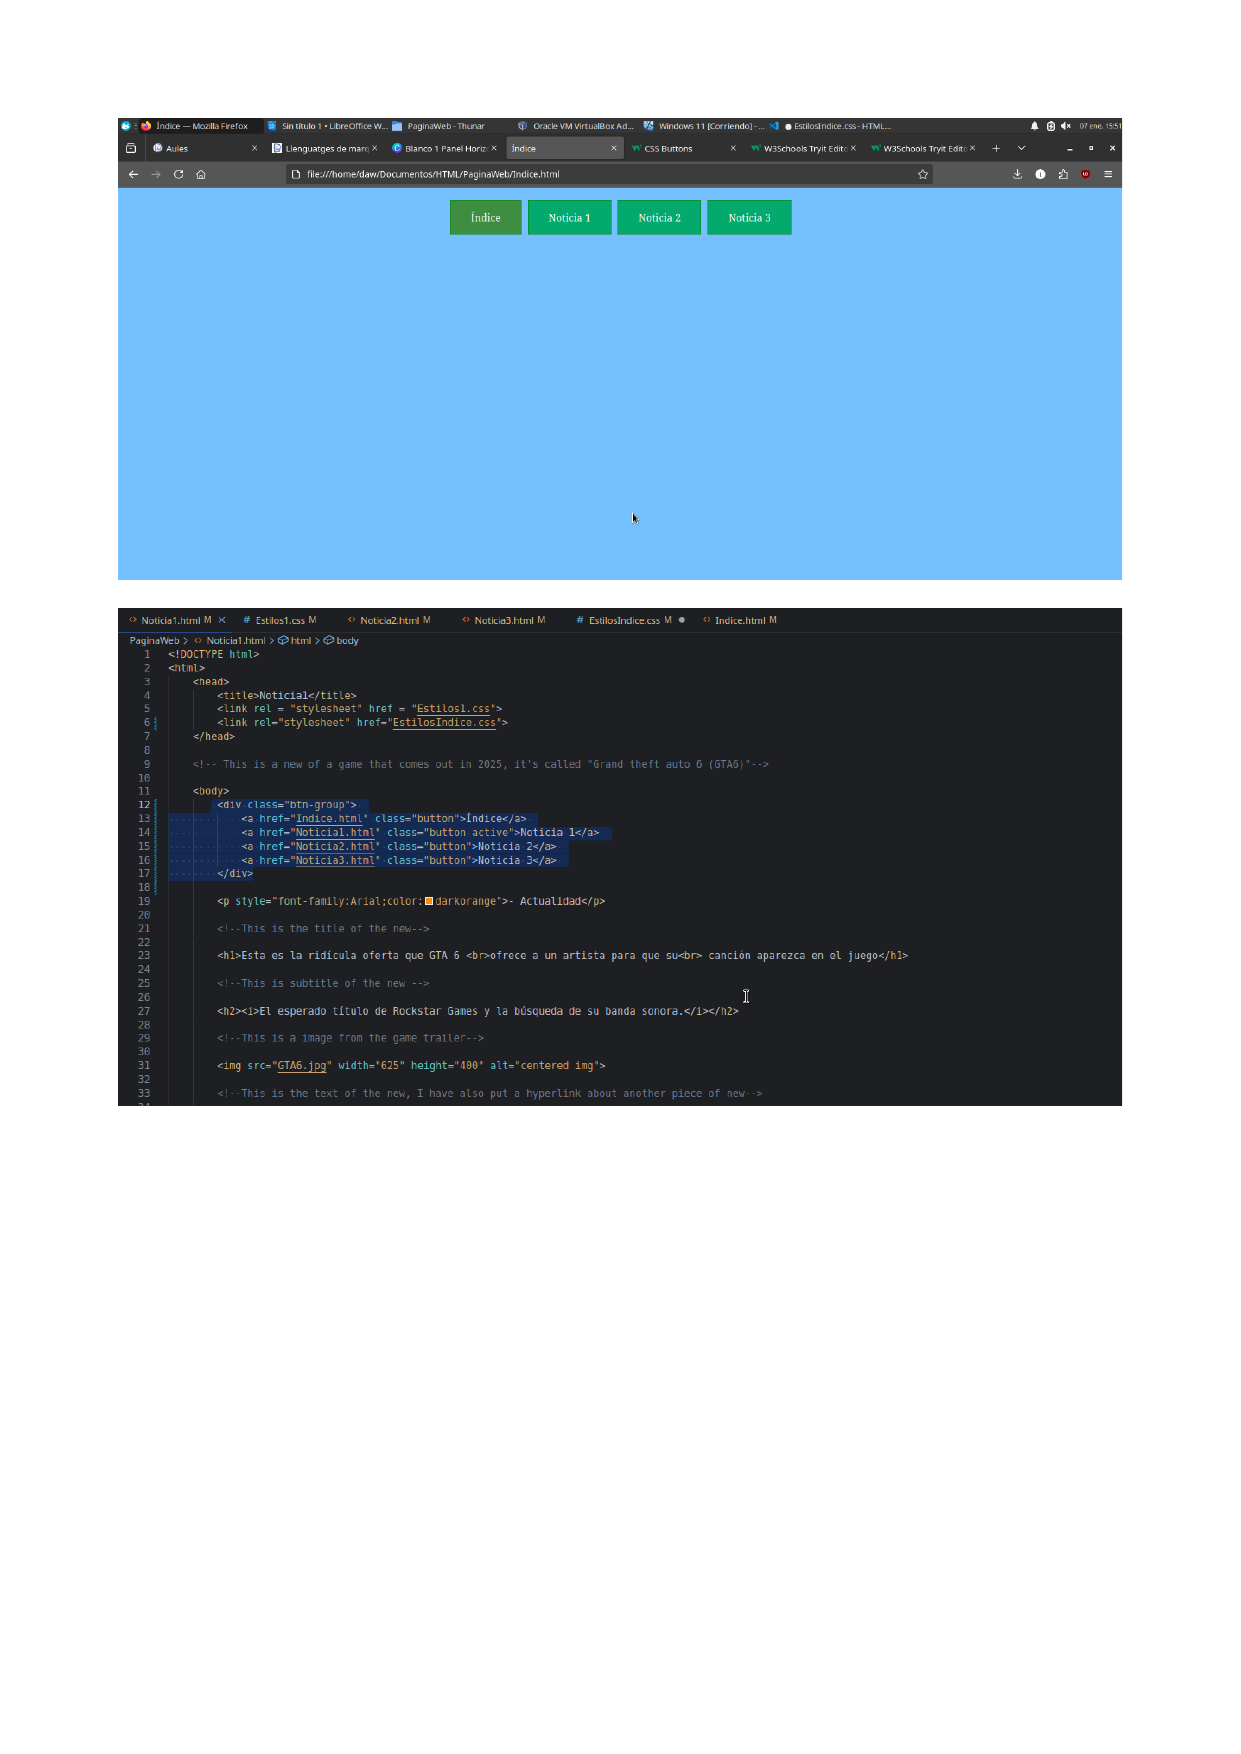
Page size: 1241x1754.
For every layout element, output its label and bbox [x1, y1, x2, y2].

picture [118, 608, 1123, 1106]
picture [118, 118, 1123, 580]
